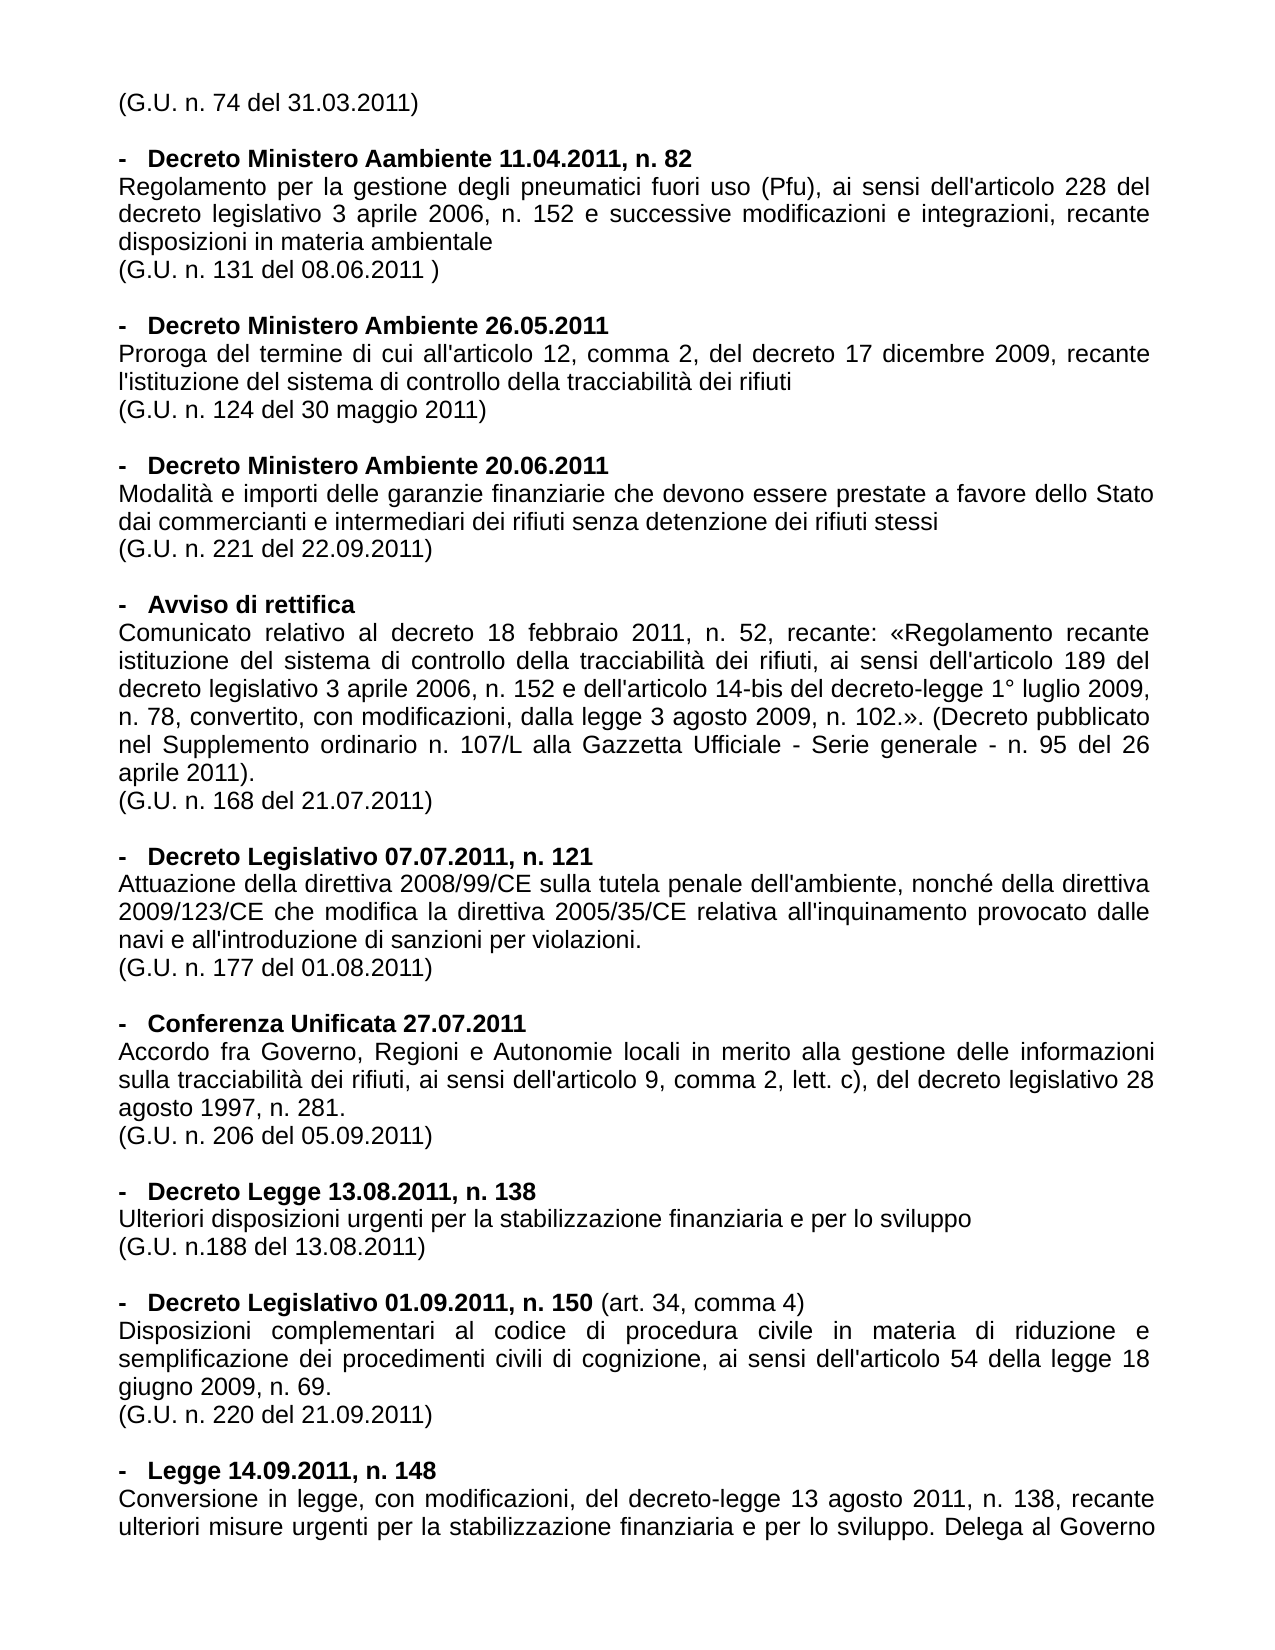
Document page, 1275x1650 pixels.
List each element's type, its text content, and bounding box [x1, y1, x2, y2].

text Proroga del termine di cui all'articolo 12, comma 2, del decreto 17 dicembre 2009, recante l'istituzione del sistema di controllo della tracciabilità dei rifiuti [118, 340, 1152, 396]
text (G.U. n. 206 del 05.09.2011) [118, 1121, 1152, 1149]
text Regolamento per la gestione degli pneumatici fuori uso (Pfu), ai sensi dell'articolo 228 del decreto legislativo 3 aprile 2006, n. 152 e successive modificazioni e integrazioni, recante disposizioni in materia ambientale [118, 172, 1152, 256]
text - Legge 14.09.2011, n. 148 [118, 1456, 1152, 1484]
subtitle Modalità e importi delle garanzie finanziarie che devono essere prestate a favore dello Stato dai commercianti e intermediari dei rifiuti senza detenzione dei rifiuti stessi [118, 479, 1157, 535]
text - Conferenza Unificata 27.07.2011 [118, 1010, 1152, 1038]
text (G.U. n. 177 del 01.08.2011) [118, 954, 1152, 982]
text - Decreto Ministero Ambiente 20.06.2011 [118, 451, 1152, 479]
text - Decreto Ministero Ambiente 26.05.2011 [118, 312, 1152, 340]
text Disposizioni complementari al codice di procedura civile in materia di riduzione e semplificazione dei procedimenti civili di cognizione, ai sensi dell'articolo 54 della legge 18 giugno 2009, n. 69. [118, 1317, 1152, 1401]
subtitle (G.U. n. 221 del 22.09.2011) [118, 535, 1157, 563]
text - Decreto Ministero Aambiente 11.04.2011, n. 82 [118, 144, 1152, 172]
text Comunicato relativo al decreto 18 febbraio 2011, n. 52, recante: «Regolamento recante istituzione del sistema di controllo della tracciabilità dei rifiuti, ai sensi dell'articolo 189 del decreto legislativo 3 aprile 2006, n. 152 e dell'articolo 14-bis del decreto-legge 1° luglio 2009, n. 78, convertito, con modificazioni, dalla legge 3 agosto 2009, n. 102.». (Decreto pubblicato nel Supplemento ordinario n. 107/L alla Gazzetta Ufficiale - Serie generale - n. 95 del 26 aprile 2011). [118, 619, 1152, 786]
text Attuazione della direttiva 2008/99/CE sulla tutela penale dell'ambiente, nonché della direttiva 2009/123/CE che modifica la direttiva 2005/35/CE relativa all'inquinamento provocato dalle navi e all'introduzione di sanzioni per violazioni. [118, 870, 1152, 954]
text - Decreto Legislativo 01.09.2011, n. 150 (art. 34, comma 4) [118, 1289, 1152, 1317]
text (G.U. n. 220 del 21.09.2011) [118, 1401, 1152, 1428]
text - Decreto Legge 13.08.2011, n. 138 [118, 1177, 1152, 1205]
text (G.U. n. 124 del 30 maggio 2011) [118, 396, 1152, 423]
subtitle Accordo fra Governo, Regioni e Autonomie locali in merito alla gestione delle informazioni sulla tracciabilità dei rifiuti, ai sensi dell'articolo 9, comma 2, lett. c), del decreto legislativo 28 agosto 1997, n. 281. [118, 1038, 1157, 1121]
text - Avviso di rettifica [118, 591, 1152, 619]
text (G.U. n. 168 del 21.07.2011) [118, 786, 1152, 814]
subtitle (G.U. n.188 del 13.08.2011) [118, 1233, 1157, 1261]
subtitle Ulteriori disposizioni urgenti per la stabilizzazione finanziaria e per lo sviluppo [118, 1205, 1157, 1233]
text - Decreto Legislativo 07.07.2011, n. 121 [118, 842, 1152, 870]
text (G.U. n. 74 del 31.03.2011) [118, 88, 1152, 116]
text (G.U. n. 131 del 08.06.2011 ) [118, 256, 1152, 284]
subtitle Conversione in legge, con modificazioni, del decreto-legge 13 agosto 2011, n. 138, recante ulteriori misure urgenti per la stabilizzazione finanziaria e per lo sviluppo. Delega al Governo [118, 1484, 1157, 1540]
